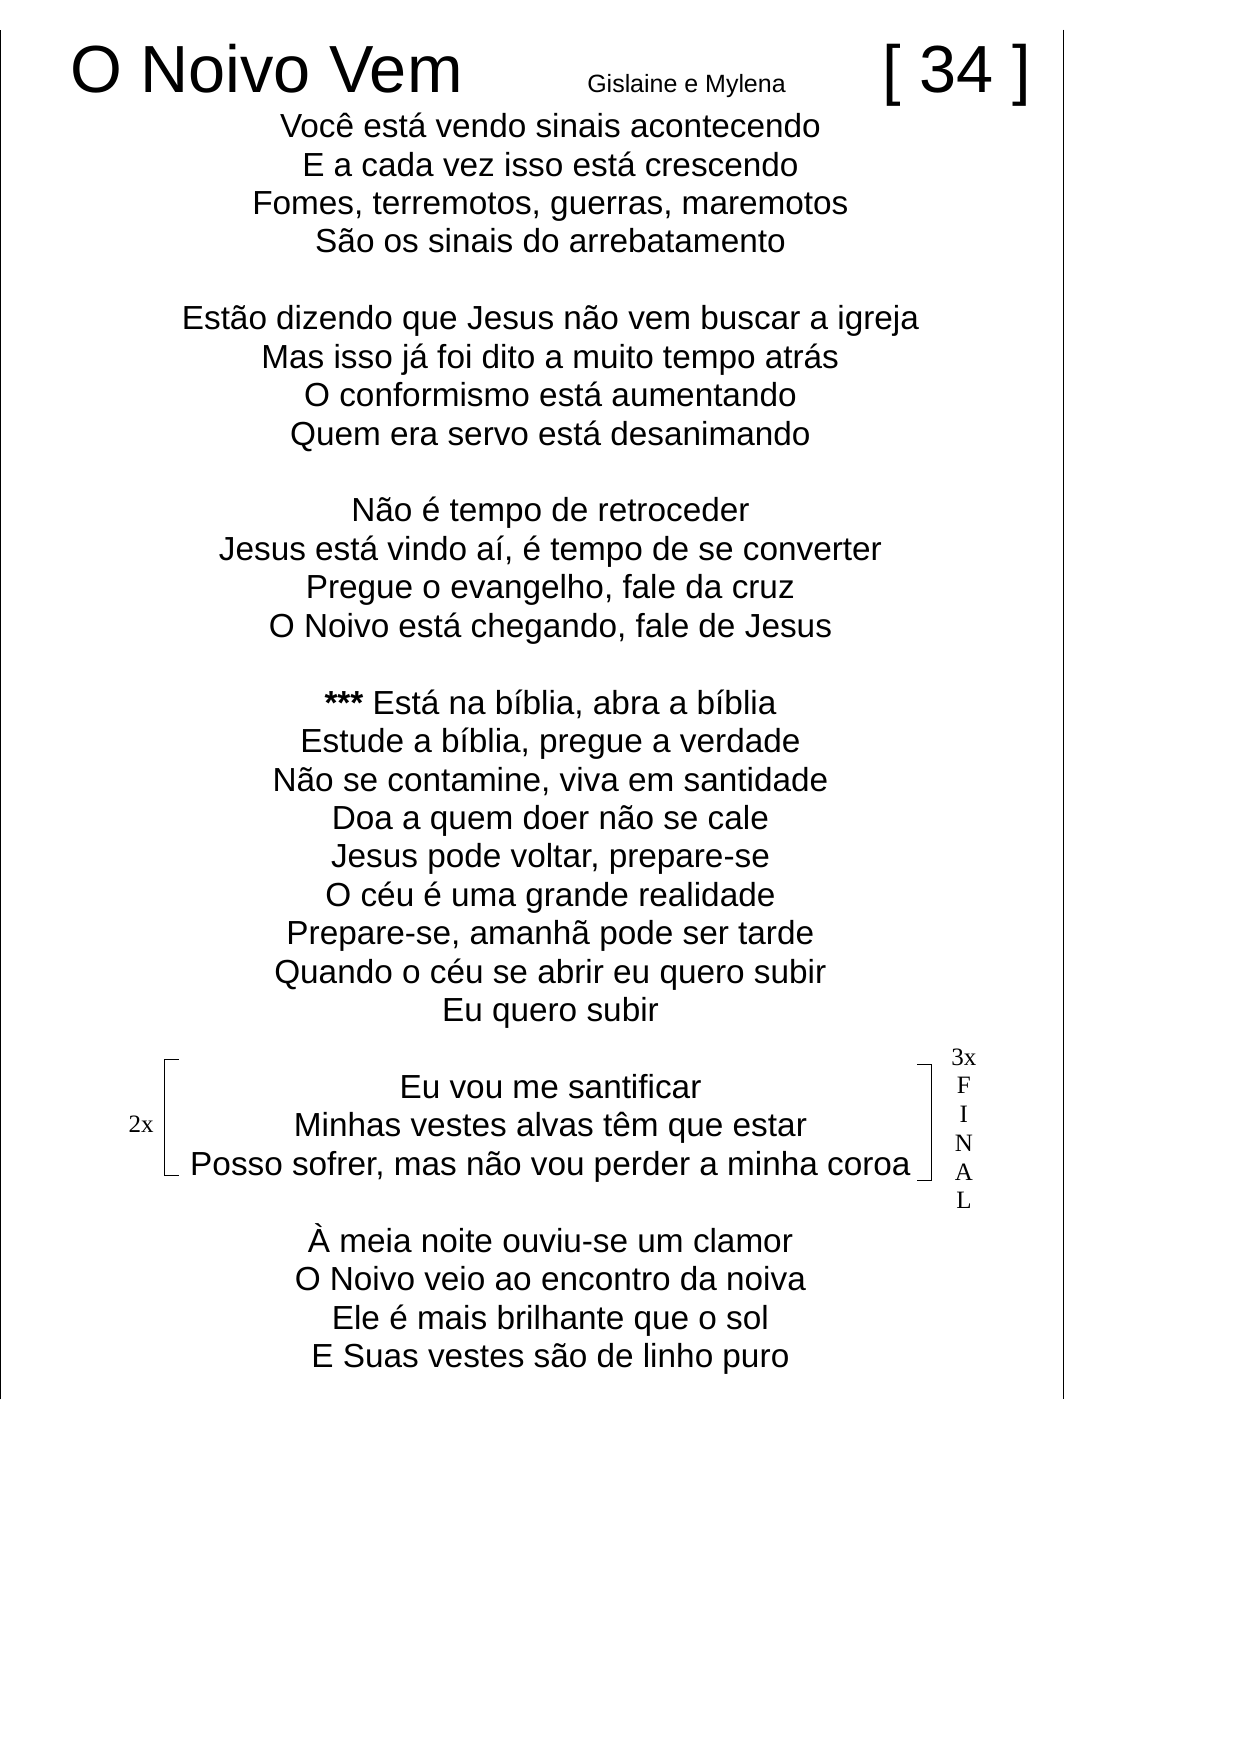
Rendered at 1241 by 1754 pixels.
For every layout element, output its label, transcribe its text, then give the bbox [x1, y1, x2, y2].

text Quando o céu se abrir eu quero subir [67, 952, 1033, 990]
text À meia noite ouviu-se um clamor [67, 1221, 1033, 1259]
text Jesus pode voltar, prepare-se [67, 836, 1033, 875]
text Estude a bíblia, pregue a verdade [67, 721, 1033, 759]
text Pregue o evangelho, fale da cruz [67, 567, 1033, 606]
text Prepare-se, amanhã pode ser tarde [67, 913, 1033, 952]
text Doa a quem doer não se cale [67, 798, 1033, 836]
text Eu quero subir [67, 990, 1033, 1029]
text O Noivo veio ao encontro da noiva [67, 1259, 1033, 1298]
text E a cada vez isso está crescendo [67, 144, 1033, 183]
text E Suas vestes são de linho puro [67, 1336, 1033, 1374]
text São os sinais do arrebatamento [67, 221, 1033, 260]
text Minhas vestes alvas têm que estar [165, 1106, 931, 1144]
text Minhas vestes alvas têm que estar [67, 1106, 164, 1144]
text Minhas vestes alvas têm que estar [932, 1106, 1033, 1144]
text Mas isso já foi dito a muito tempo atrás [67, 337, 1033, 375]
text *** Está na bíblia, abra a bíblia [67, 683, 1033, 721]
text O Noivo Vem Gislaine e Mylena [ 34 ] [67, 29, 1033, 106]
text Você está vendo sinais acontecendo [67, 106, 1033, 144]
text Eu vou me santificar [67, 1067, 164, 1106]
text Estão dizendo que Jesus não vem buscar a igreja [67, 298, 1033, 337]
text Ele é mais brilhante que o sol [67, 1298, 1033, 1336]
text O conformismo está aumentando [67, 375, 1033, 414]
text O céu é uma grande realidade [67, 875, 1033, 913]
text Posso sofrer, mas não vou perder a minha coroa [67, 1144, 1033, 1182]
text Eu vou me santificar [932, 1067, 1033, 1106]
text Fomes, terremotos, guerras, maremotos [67, 183, 1033, 221]
text Jesus está vindo aí, é tempo de se converter [67, 529, 1033, 567]
text Não é tempo de retroceder [67, 491, 1033, 529]
text O Noivo está chegando, fale de Jesus [67, 606, 1033, 644]
text Eu vou me santificar [165, 1067, 931, 1106]
text Quem era servo está desanimando [67, 414, 1033, 452]
text Não se contamine, viva em santidade [67, 759, 1033, 798]
